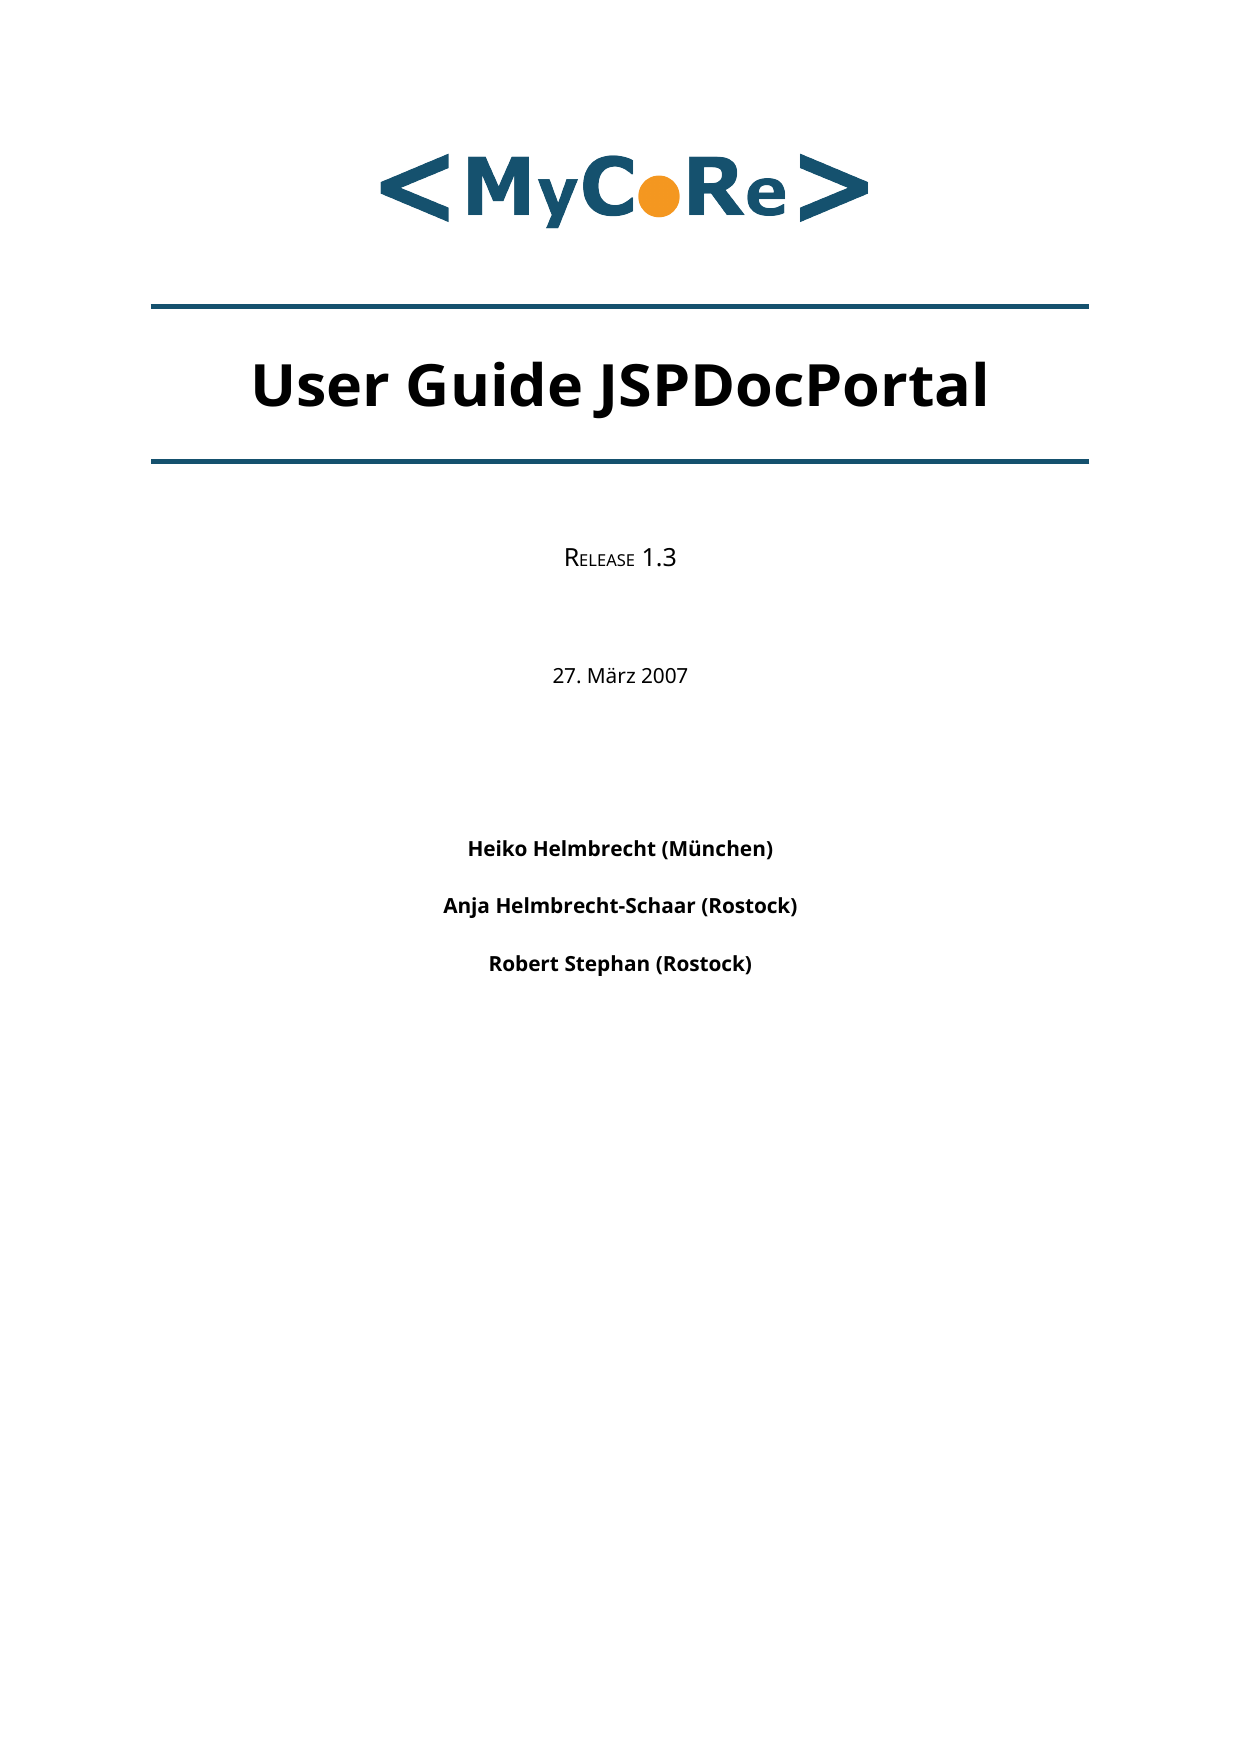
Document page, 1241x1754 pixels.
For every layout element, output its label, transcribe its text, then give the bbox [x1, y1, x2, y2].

picture [360, 146, 880, 239]
table_header User Guide JSPDocPortal [151, 309, 1089, 459]
table_cell Release 1.3 27. März 2007 Heiko Helmbrecht (München) Anja Helmbrecht-Schaar (Rostock) Robert Stephan (Rostock) [151, 464, 1089, 1092]
